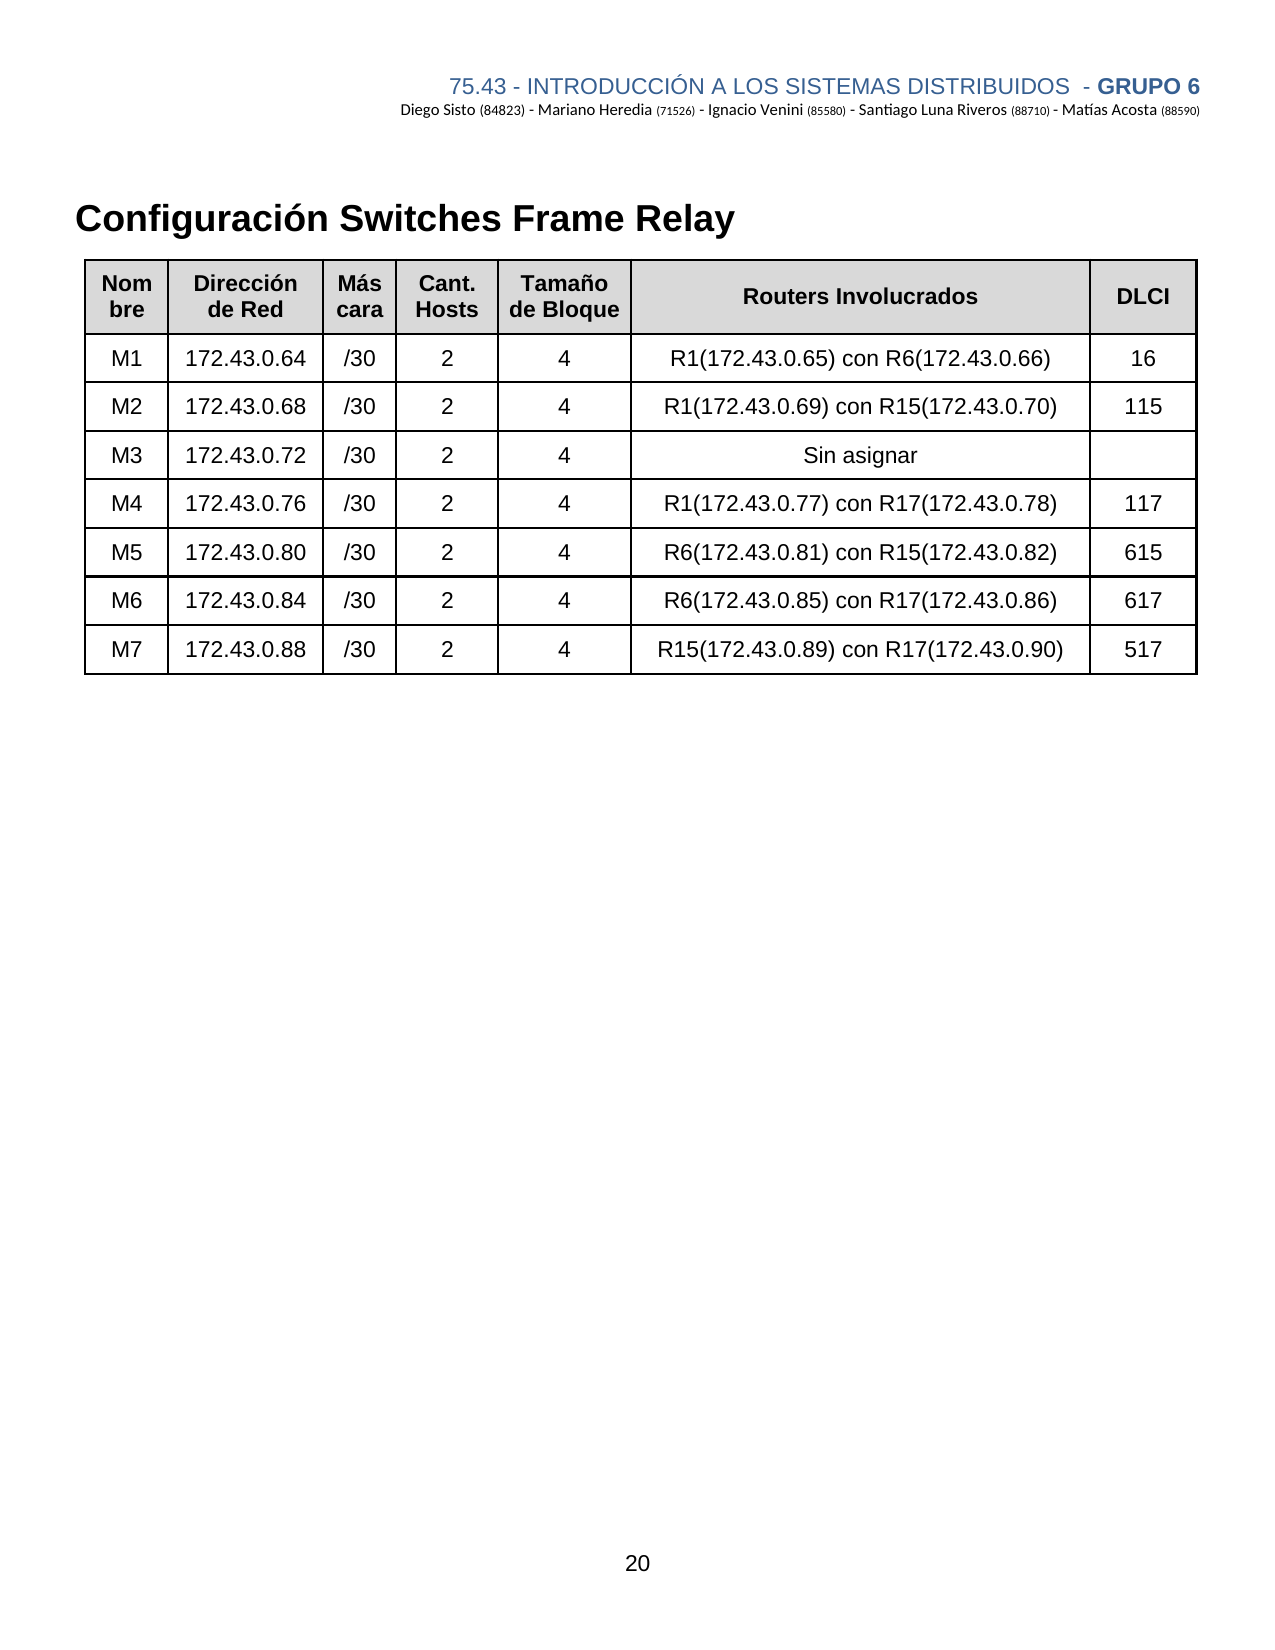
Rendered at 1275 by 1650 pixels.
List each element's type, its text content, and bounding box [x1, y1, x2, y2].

table_cell M6 [86, 578, 167, 624]
table_cell 115 [1091, 383, 1195, 430]
table_cell [1091, 432, 1195, 478]
table_header Dirección de Red [169, 261, 322, 333]
table_cell 117 [1091, 480, 1195, 527]
table_cell 172.43.0.72 [169, 432, 322, 478]
table_cell 2 [397, 480, 497, 527]
table_cell Sin asignar [632, 432, 1089, 478]
table_cell /30 [324, 578, 395, 624]
table_cell M3 [86, 432, 167, 478]
table_cell /30 [324, 383, 395, 430]
table_cell 2 [397, 432, 497, 478]
table_cell 16 [1091, 335, 1195, 381]
table_cell /30 [324, 529, 395, 575]
table_cell 2 [397, 335, 497, 381]
table_cell M1 [86, 335, 167, 381]
table_header DLCI [1091, 261, 1195, 333]
table_header Cant. Hosts [397, 261, 497, 333]
table_cell M7 [86, 626, 167, 672]
table_cell 4 [499, 383, 630, 430]
table_cell 172.43.0.64 [169, 335, 322, 381]
table_cell M5 [86, 529, 167, 575]
table_cell 617 [1091, 578, 1195, 624]
table_cell /30 [324, 626, 395, 672]
table_header Nombre [86, 261, 167, 333]
table_cell 4 [499, 480, 630, 527]
table_cell 172.43.0.84 [169, 578, 322, 624]
table_cell R6(172.43.0.81) con R15(172.43.0.82) [632, 529, 1089, 575]
table_cell /30 [324, 480, 395, 527]
table_cell 172.43.0.80 [169, 529, 322, 575]
table_cell 4 [499, 578, 630, 624]
table_cell 2 [397, 529, 497, 575]
table_cell M2 [86, 383, 167, 430]
table_cell 172.43.0.76 [169, 480, 322, 527]
table_cell 4 [499, 335, 630, 381]
table_cell R6(172.43.0.85) con R17(172.43.0.86) [632, 578, 1089, 624]
table_cell R1(172.43.0.65) con R6(172.43.0.66) [632, 335, 1089, 381]
table_cell /30 [324, 335, 395, 381]
table_cell 172.43.0.68 [169, 383, 322, 430]
table_cell 4 [499, 529, 630, 575]
table_cell 4 [499, 432, 630, 478]
table_cell R1(172.43.0.69) con R15(172.43.0.70) [632, 383, 1089, 430]
table_cell R15(172.43.0.89) con R17(172.43.0.90) [632, 626, 1089, 672]
table_cell 4 [499, 626, 630, 672]
table_cell M4 [86, 480, 167, 527]
table_header Routers Involucrados [632, 261, 1089, 333]
subtitle Configuración Switches Frame Relay [75, 198, 1200, 240]
table_cell 2 [397, 578, 497, 624]
table_header Tamaño de Bloque [499, 261, 630, 333]
table_cell 172.43.0.88 [169, 626, 322, 672]
table_cell 2 [397, 626, 497, 672]
table_cell 517 [1091, 626, 1195, 672]
table_cell R1(172.43.0.77) con R17(172.43.0.78) [632, 480, 1089, 527]
table_cell 615 [1091, 529, 1195, 575]
table_header Máscara [324, 261, 395, 333]
table_cell 2 [397, 383, 497, 430]
table_cell /30 [324, 432, 395, 478]
